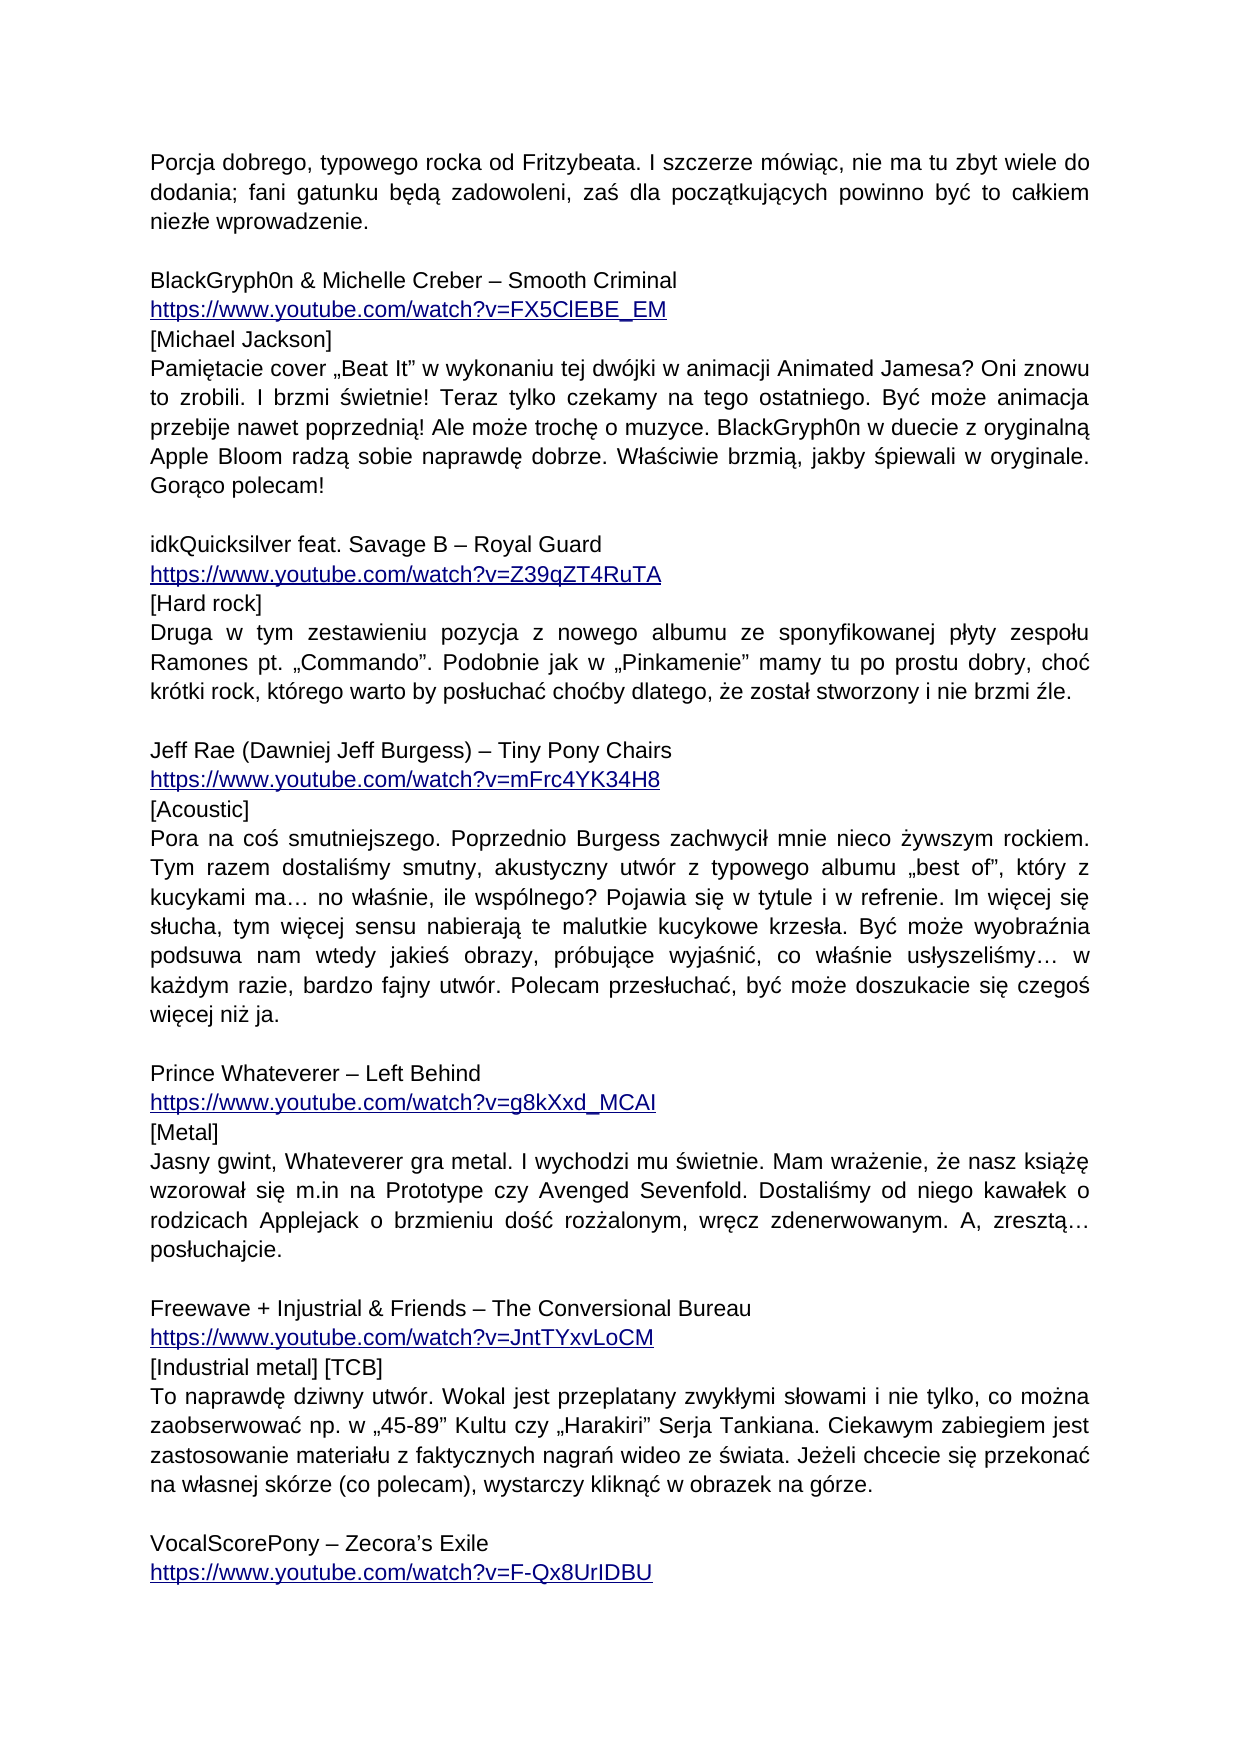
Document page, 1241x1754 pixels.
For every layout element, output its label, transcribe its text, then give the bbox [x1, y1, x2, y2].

text idkQuicksilver feat. Savage B – Royal Guard [150, 532, 1091, 557]
text [Metal] [150, 1119, 1091, 1145]
text Prince Whateverer – Left Behind [150, 1061, 1091, 1086]
text https://www.youtube.com/watch?v=mFrc4YK34H8 [150, 767, 1091, 792]
text [Michael Jackson] [150, 326, 1091, 352]
text Jeff Rae (Dawniej Jeff Burgess) – Tiny Pony Chairs [150, 737, 1091, 763]
text Pamiętacie cover „Beat It” w wykonaniu tej dwójki w animacji Animated Jamesa? Oni znowu to zrobili. I brzmi świetnie! Teraz tylko czekamy na tego ostatniego. Być może animacja przebije nawet poprzednią! Ale może trochę o muzyce. BlackGryph0n w duecie z oryginalną Apple Bloom radzą sobie naprawdę dobrze. Właściwie brzmią, jakby śpiewali w oryginale. Gorąco polecam! [150, 356, 1091, 499]
text BlackGryph0n & Michelle Creber – Smooth Criminal [150, 267, 1091, 293]
text https://www.youtube.com/watch?v=FX5ClEBE_EM [150, 297, 1091, 322]
text Porcja dobrego, typowego rocka od Fritzybeata. I szczerze mówiąc, nie ma tu zbyt wiele do dodania; fani gatunku będą zadowoleni, zaś dla początkujących powinno być to całkiem niezłe wprowadzenie. [150, 150, 1091, 234]
text https://www.youtube.com/watch?v=g8kXxd_MCAI [150, 1090, 1091, 1116]
text Pora na coś smutniejszego. Poprzednio Burgess zachwycił mnie nieco żywszym rockiem. Tym razem dostaliśmy smutny, akustyczny utwór z typowego albumu „best of”, który z kucykami ma… no właśnie, ile wspólnego? Pojawia się w tytule i w refrenie. Im więcej się słucha, tym więcej sensu nabierają te malutkie kucykowe krzesła. Być może wyobraźnia podsuwa nam wtedy jakieś obrazy, próbujące wyjaśnić, co właśnie usłyszeliśmy… w każdym razie, bardzo fajny utwór. Polecam przesłuchać, być może doszukacie się czegoś więcej niż ja. [150, 826, 1091, 1027]
text VocalScorePony – Zecora’s Exile [150, 1531, 1091, 1556]
text To naprawdę dziwny utwór. Wokal jest przeplatany zwykłymi słowami i nie tylko, co można zaobserwować np. w „45-89” Kultu czy „Harakiri” Serja Tankiana. Ciekawym zabiegiem jest zastosowanie materiału z faktycznych nagrań wideo ze świata. Jeżeli chcecie się przekonać na własnej skórze (co polecam), wystarczy kliknąć w obrazek na górze. [150, 1384, 1091, 1497]
text https://www.youtube.com/watch?v=F-Qx8UrIDBU [150, 1560, 1091, 1586]
text [Industrial metal] [TCB] [150, 1354, 1091, 1380]
text Freewave + Injustrial & Friends – The Conversional Bureau [150, 1296, 1091, 1321]
text Jasny gwint, Whateverer gra metal. I wychodzi mu świetnie. Mam wrażenie, że nasz książę wzorował się m.in na Prototype czy Avenged Sevenfold. Dostaliśmy od niego kawałek o rodzicach Applejack o brzmieniu dość rozżalonym, wręcz zdenerwowanym. A, zresztą… posłuchajcie. [150, 1149, 1091, 1262]
text Druga w tym zestawieniu pozycja z nowego albumu ze sponyfikowanej płyty zespołu Ramones pt. „Commando”. Podobnie jak w „Pinkamenie” mamy tu po prostu dobry, choć krótki rock, którego warto by posłuchać choćby dlatego, że został stworzony i nie brzmi źle. [150, 620, 1091, 704]
text [Acoustic] [150, 796, 1091, 822]
text https://www.youtube.com/watch?v=JntTYxvLoCM [150, 1325, 1091, 1351]
text https://www.youtube.com/watch?v=Z39qZT4RuTA [150, 561, 1091, 587]
text [Hard rock] [150, 591, 1091, 616]
